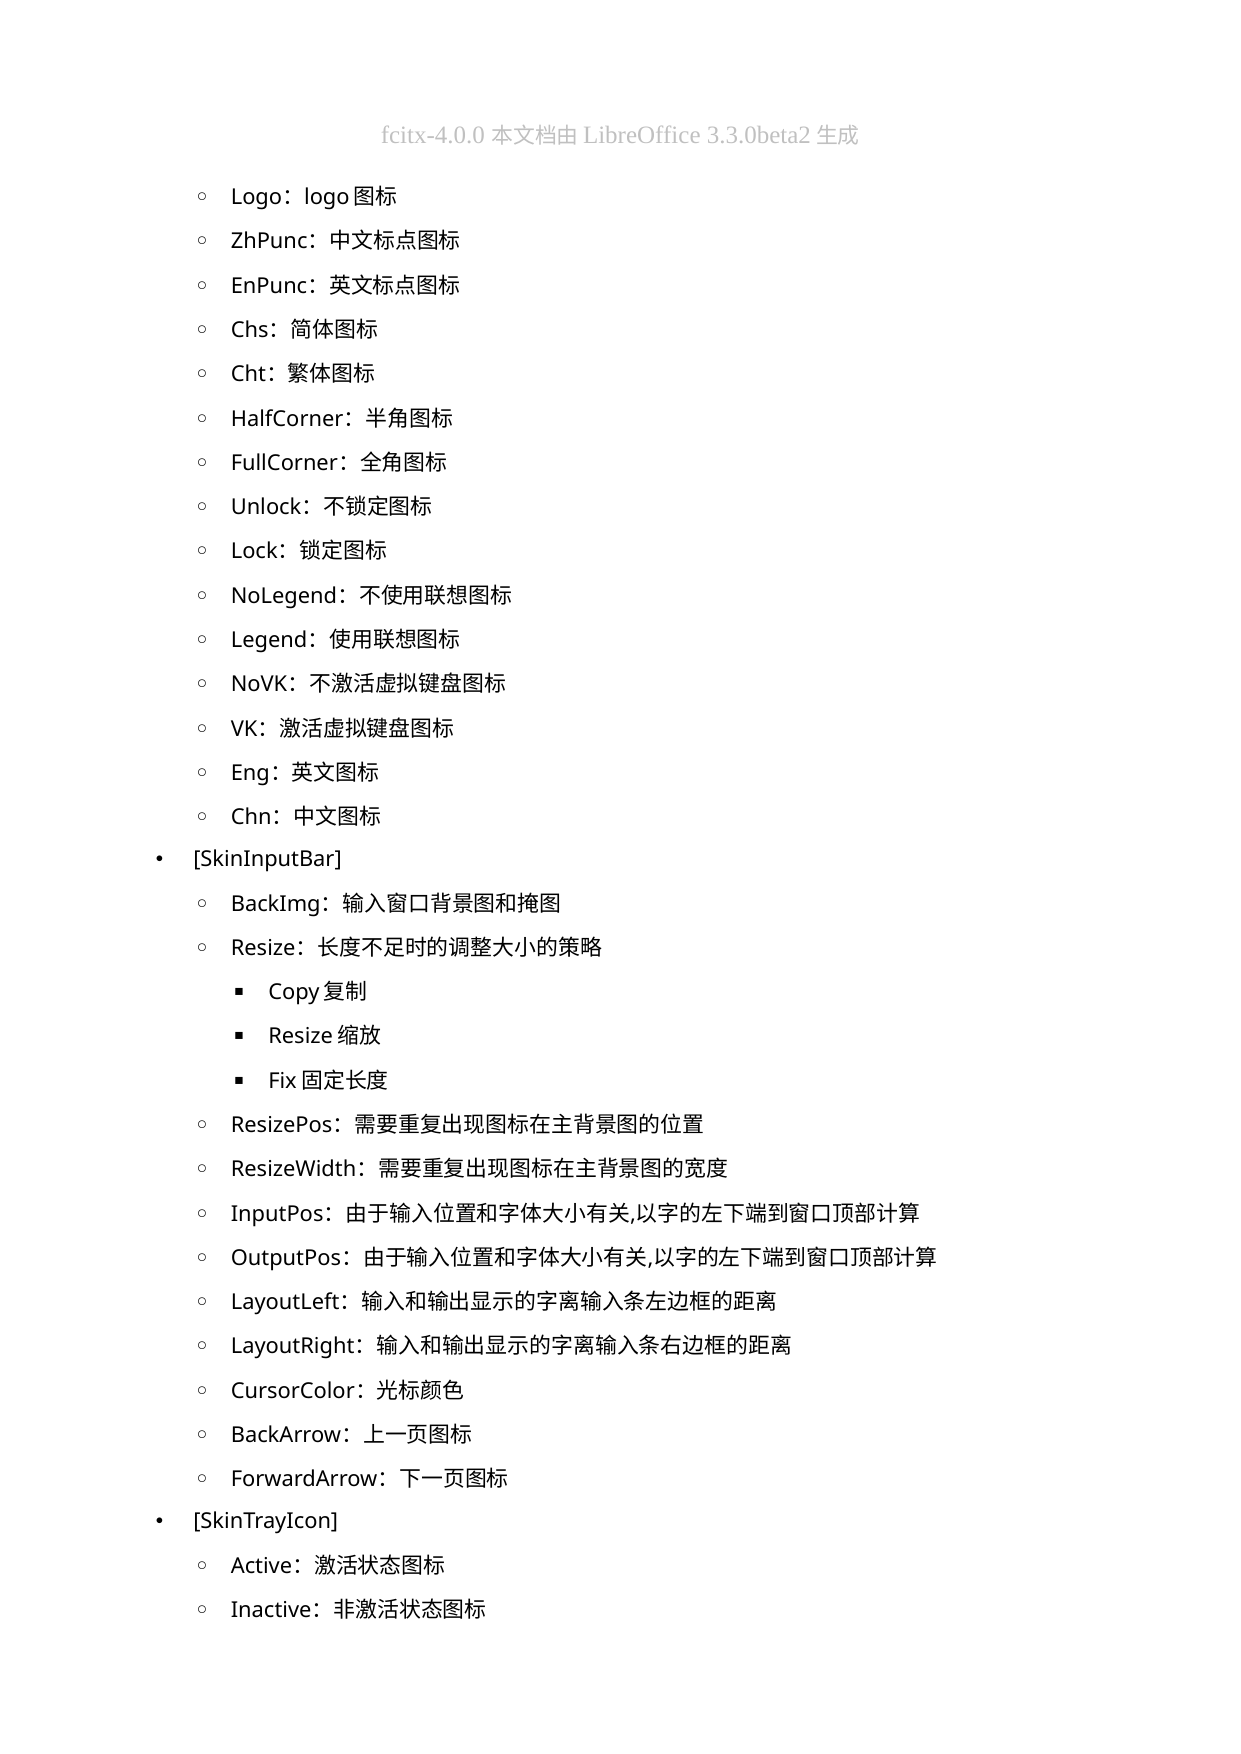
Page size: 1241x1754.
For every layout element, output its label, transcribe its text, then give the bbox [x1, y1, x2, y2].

list Inactive：非激活状态图标 [193, 1592, 1122, 1624]
list Resize：长度不足时的调整大小的策略 [193, 930, 1122, 962]
list NoVK：不激活虚拟键盘图标 [193, 666, 1122, 698]
list ResizePos：需要重复出现图标在主背景图的位置 [193, 1107, 1122, 1139]
list Eng：英文图标 [193, 755, 1122, 787]
list OutputPos：由于输入位置和字体大小有关,以字的左下端到窗口顶部计算 [193, 1240, 1122, 1272]
list ForwardArrow：下一页图标 [193, 1461, 1122, 1493]
list NoLegend：不使用联想图标 [193, 578, 1122, 609]
list Chn：中文图标 [193, 799, 1122, 831]
list Cht：繁体图标 [193, 356, 1122, 388]
list LayoutRight：输入和输出显示的字离输入条右边框的距离 [193, 1328, 1122, 1360]
list [SkinTrayIcon] [156, 1505, 1122, 1535]
list VK：激活虚拟键盘图标 [193, 711, 1122, 742]
list Fix固定长度 [231, 1063, 1122, 1094]
list BackArrow：上一页图标 [193, 1417, 1122, 1449]
list FullCorner：全角图标 [193, 445, 1122, 477]
list InputPos：由于输入位置和字体大小有关,以字的左下端到窗口顶部计算 [193, 1196, 1122, 1227]
list [SkinInputBar] [156, 843, 1122, 873]
list ResizeWidth：需要重复出现图标在主背景图的宽度 [193, 1151, 1122, 1183]
list LayoutLeft：输入和输出显示的字离输入条左边框的距离 [193, 1284, 1122, 1316]
list Lock：锁定图标 [193, 533, 1122, 565]
list BackImg：输入窗口背景图和掩图 [193, 886, 1122, 917]
list Unlock：不锁定图标 [193, 489, 1122, 521]
list Legend：使用联想图标 [193, 622, 1122, 654]
list CursorColor：光标颜色 [193, 1373, 1122, 1404]
list Copy复制 [231, 974, 1122, 1006]
list Chs：简体图标 [193, 312, 1122, 344]
list Active：激活状态图标 [193, 1548, 1122, 1579]
list ZhPunc：中文标点图标 [193, 223, 1122, 255]
list Resize缩放 [231, 1018, 1122, 1050]
list HalfCorner：半角图标 [193, 401, 1122, 432]
list Logo：logo图标 [193, 179, 1122, 211]
list EnPunc：英文标点图标 [193, 268, 1122, 299]
